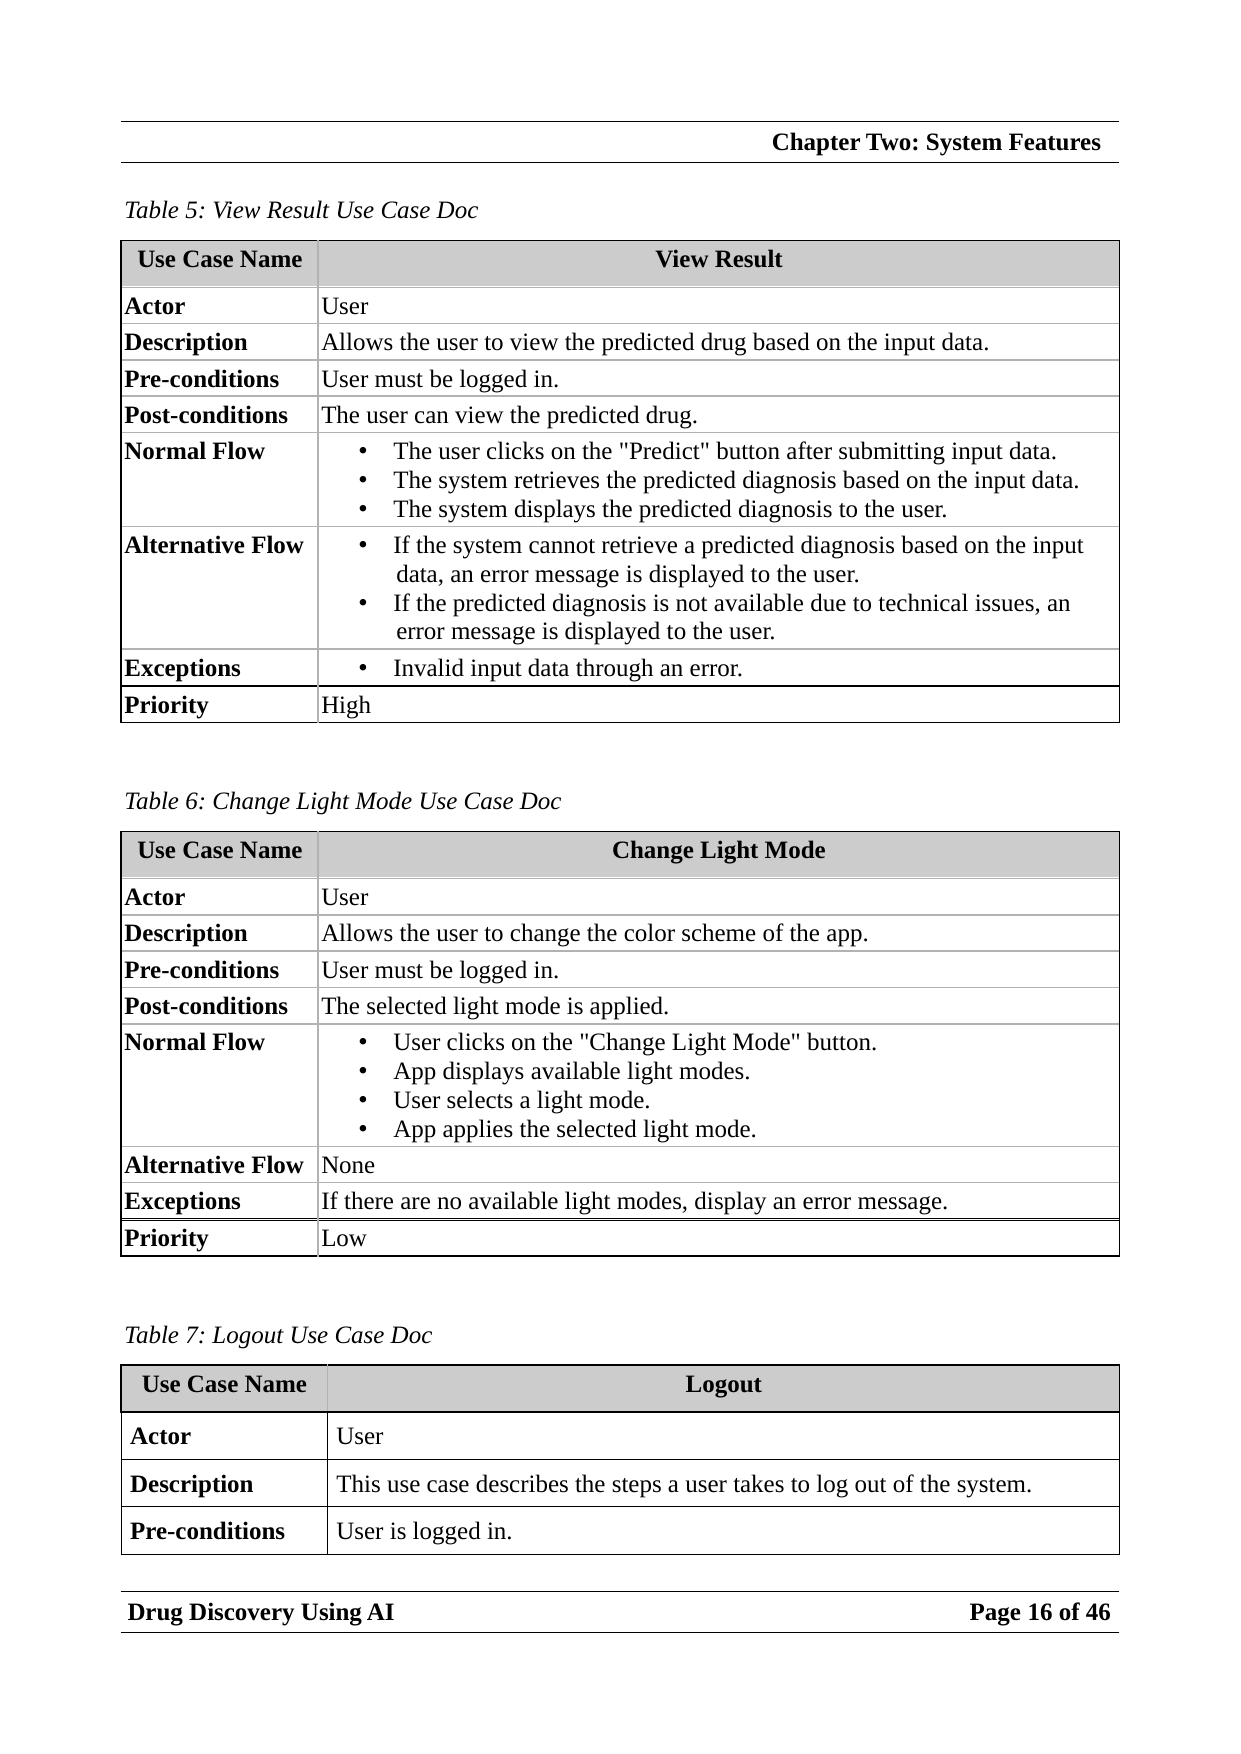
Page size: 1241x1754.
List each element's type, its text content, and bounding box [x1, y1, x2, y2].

table_cell Pre-conditions [122, 1507, 327, 1553]
table_cell High [319, 687, 1119, 722]
table_cell Alternative Flow [122, 1147, 317, 1182]
table_header View Result [319, 241, 1119, 286]
table_cell If the system cannot retrieve a predicted diagnosis based on the input data, an error message is displayed to the user. If the predicted diagnosis is not available due to technical issues, an error message is displayed to the user. [319, 527, 1119, 648]
table_cell Normal Flow [122, 1025, 317, 1146]
table_cell User [319, 288, 1119, 323]
table_cell Allows the user to change the color scheme of the app. [319, 916, 1119, 950]
table_cell Pre-conditions [122, 952, 317, 987]
table_cell Exceptions [122, 1183, 317, 1218]
table_header Use Case Name [122, 832, 317, 877]
table_cell User must be logged in. [319, 952, 1119, 987]
table_cell Pre-conditions [122, 361, 317, 395]
table_cell The user can view the predicted drug. [319, 397, 1119, 432]
table_cell Actor [122, 288, 317, 323]
text Table 5: View Result Use Case Doc [121, 192, 1119, 227]
table_header Use Case Name [122, 241, 317, 286]
table_cell User is logged in. [328, 1507, 1119, 1553]
table_cell This use case describes the steps a user takes to log out of the system. [328, 1460, 1119, 1506]
table_header Logout [328, 1366, 1119, 1411]
table_cell User clicks on the "Change Light Mode" button. App displays available light modes. User selects a light mode. App applies the selected light mode. [319, 1025, 1119, 1146]
table_cell Priority [122, 1221, 317, 1255]
table_cell Priority [122, 687, 317, 722]
table_cell None [319, 1147, 1119, 1182]
text Table 6: Change Light Mode Use Case Doc [121, 783, 1119, 818]
table_cell User [328, 1413, 1119, 1459]
table_cell Low [319, 1221, 1119, 1255]
table_cell The user clicks on the "Predict" button after submitting input data. The system retrieves the predicted diagnosis based on the input data. The system displays the predicted diagnosis to the user. [319, 433, 1119, 526]
table_cell The selected light mode is applied. [319, 988, 1119, 1023]
table_cell Post-conditions [122, 397, 317, 432]
table_cell Alternative Flow [122, 527, 317, 648]
table_cell Description [122, 324, 317, 359]
table_cell Normal Flow [122, 433, 317, 526]
table_cell Description [122, 916, 317, 950]
table_cell User [319, 879, 1119, 914]
table_header Use Case Name [122, 1366, 327, 1411]
table_cell Actor [122, 1413, 327, 1459]
table_cell User must be logged in. [319, 361, 1119, 395]
table_cell Exceptions [122, 650, 317, 684]
table_cell Post-conditions [122, 988, 317, 1023]
text Table 7: Logout Use Case Doc [121, 1317, 1119, 1352]
table_cell Allows the user to view the predicted drug based on the input data. [319, 324, 1119, 359]
table_cell Actor [122, 879, 317, 914]
table_header Change Light Mode [319, 832, 1119, 877]
table_cell If there are no available light modes, display an error message. [319, 1183, 1119, 1218]
table_cell Description [122, 1460, 327, 1506]
table_cell Invalid input data through an error. [319, 650, 1119, 684]
